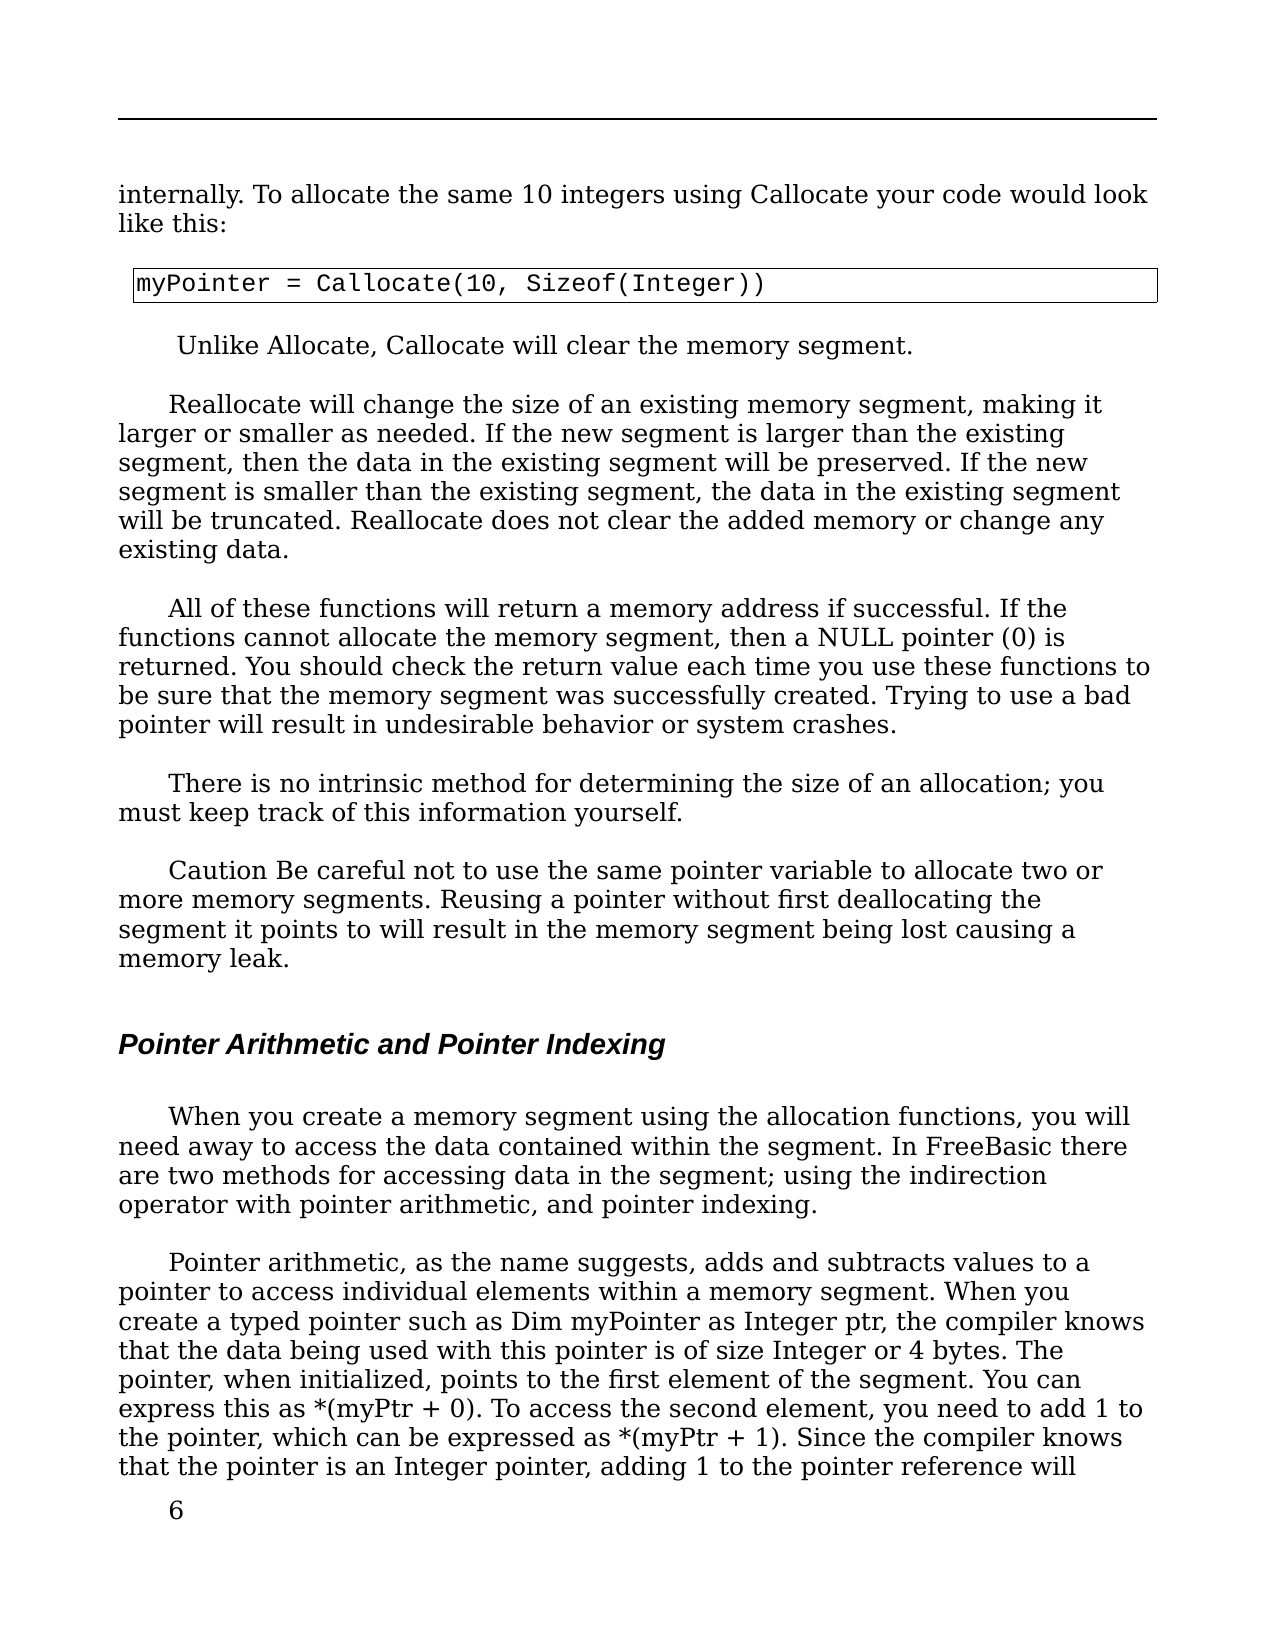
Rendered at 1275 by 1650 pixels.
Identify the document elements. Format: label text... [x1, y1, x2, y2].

text Reallocate will change the size of an existing memory segment, making it larger or smaller as needed. If the new segment is larger than the existing segment, then the data in the existing segment will be preserved. If the new segment is smaller than the existing segment, the data in the existing segment will be truncated. Reallocate does not clear the added memory or change any existing data. [118, 390, 1157, 565]
text There is no intrinsic method for determining the size of an allocation; you must keep track of this information yourself. [118, 769, 1157, 827]
text Caution Be careful not to use the same pointer variable to allocate two or more memory segments. Reusing a pointer without first deallocating the segment it points to will result in the memory segment being lost causing a memory leak. [118, 856, 1157, 973]
text internally. To allocate the same 10 integers using Callocate your code would look like this: [118, 180, 1157, 238]
text myPointer = Callocate(10, Sizeof(Integer)) [134, 269, 1157, 302]
subtitle Pointer Arithmetic and Pointer Indexing [118, 1027, 1157, 1061]
text All of these functions will return a memory address if successful. If the functions cannot allocate the memory segment, then a NULL pointer (0) is returned. You should check the return value each time you use these functions to be sure that the memory segment was successfully created. Trying to use a bad pointer will result in undesirable behavior or system crashes. [118, 594, 1157, 740]
text Unlike Allocate, Callocate will clear the memory segment. [118, 331, 1157, 361]
text Pointer arithmetic, as the name suggests, adds and subtracts values to a pointer to access individual elements within a memory segment. When you create a typed pointer such as Dim myPointer as Integer ptr, the compiler knows that the data being used with this pointer is of size Integer or 4 bytes. The pointer, when initialized, points to the first element of the segment. You can express this as *(myPtr + 0). To access the second element, you need to add 1 to the pointer, which can be expressed as *(myPtr + 1). Since the compiler knows that the pointer is an Integer pointer, adding 1 to the pointer reference will [118, 1248, 1157, 1482]
text When you create a memory segment using the allocation functions, you will need away to access the data contained within the segment. In FreeBasic there are two methods for accessing data in the segment; using the indirection operator with pointer arithmetic, and pointer indexing. [118, 1102, 1157, 1219]
